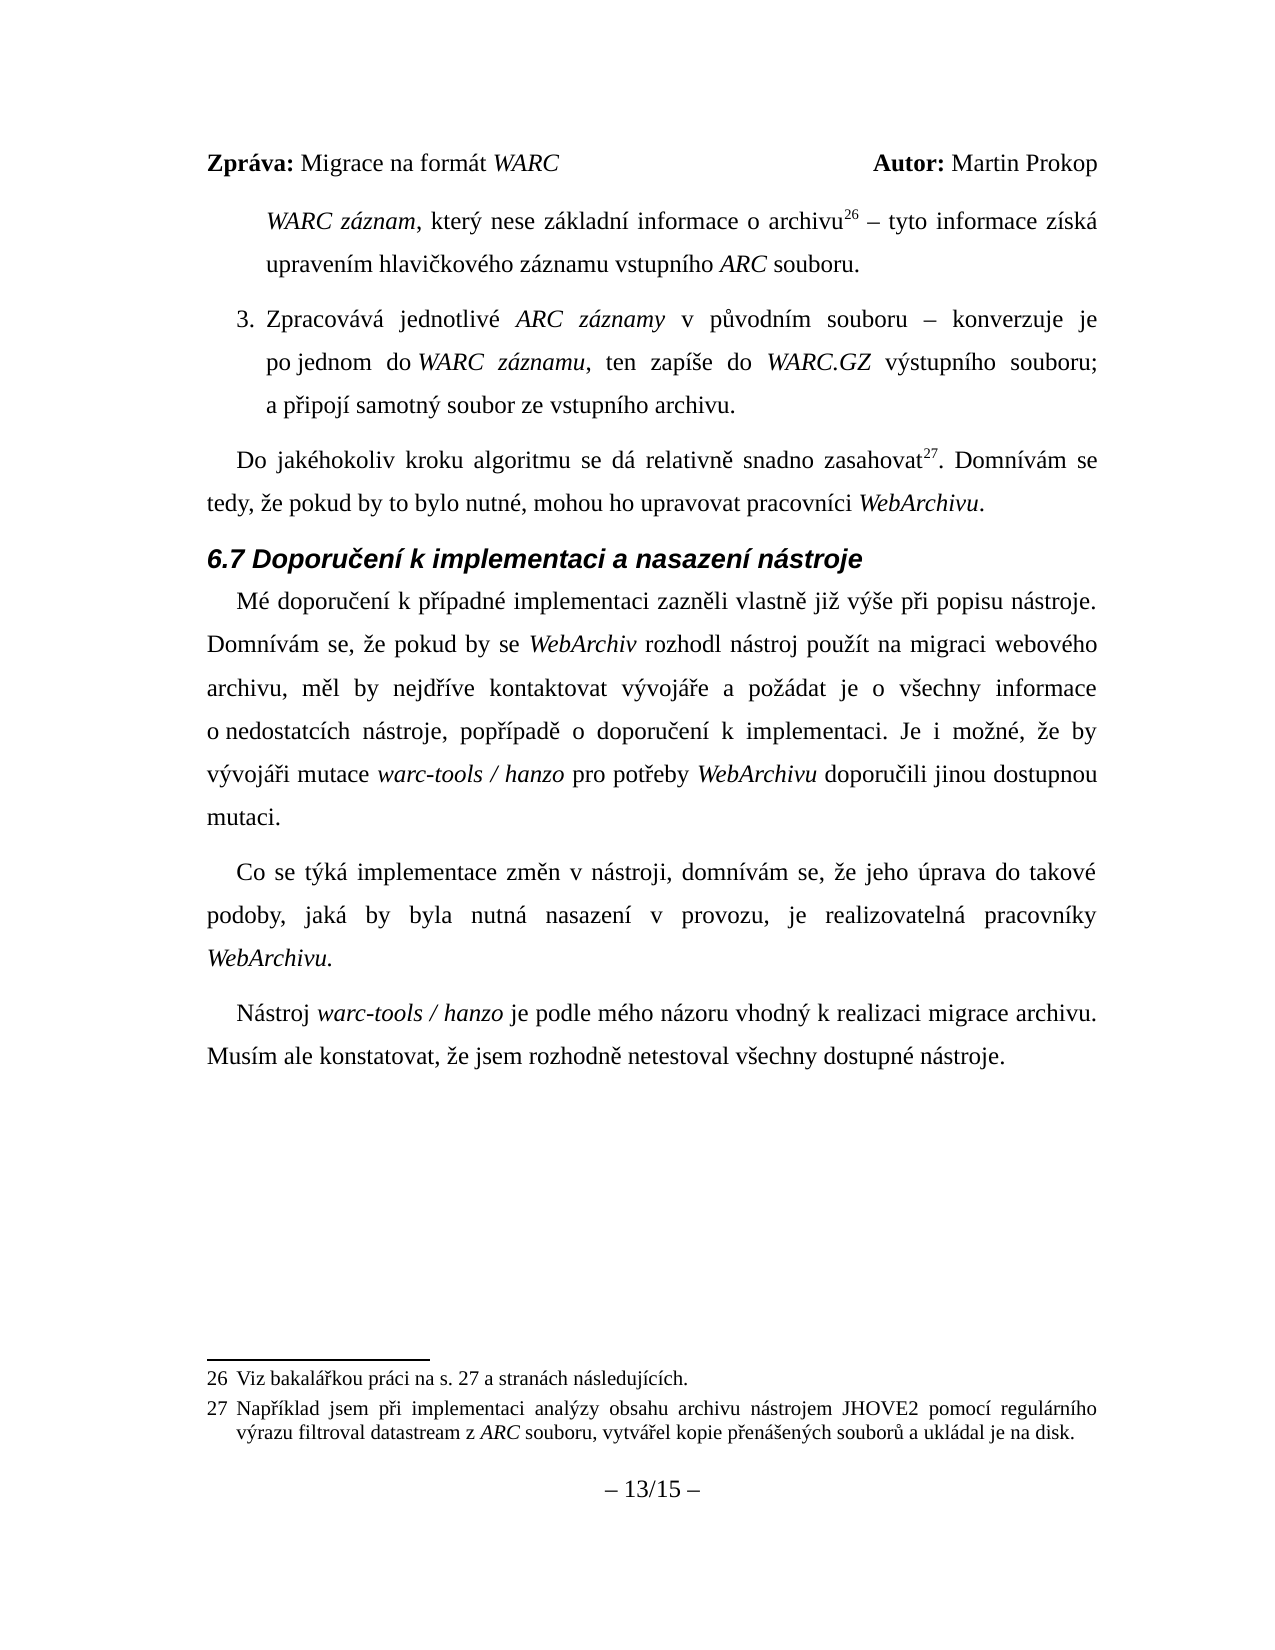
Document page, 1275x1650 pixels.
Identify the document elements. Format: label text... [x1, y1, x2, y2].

text Do jakéhokoliv kroku algoritmu se dá relativně snadno zasahovat. Domnívám se tedy, že pokud by to bylo nutné, mohou ho upravovat pracovníci WebArchivu. [207, 445, 1098, 517]
text Například jsem při implementaci analýzy obsahu archivu nástrojem JHOVE2 pomocí regulárního výrazu filtroval datastream z ARC souboru, vytvářel kopie přenášených souborů a ukládal je na disk. [207, 1396, 1098, 1444]
list Viz bakalářkou práci na s. 27 a stranách následujících. [207, 1366, 1098, 1390]
text Nástroj warc-tools / hanzo je podle mého názoru vhodný k realizaci migrace archivu. Musím ale konstatovat, že jsem rozhodně netestoval všechny dostupné nástroje. [207, 998, 1098, 1070]
text Mé doporučení k případné implementaci zazněli vlastně již výše při popisu nástroje. Domnívám se, že pokud by se WebArchiv rozhodl nástroj použít na migraci webového archivu, měl by nejdříve kontaktovat vývojáře a požádat je o všechny informace o nedostatcích nástroje, popřípadě o doporučení k implementaci. Je i možné, že by vývojáři mutace warc-tools / hanzo pro potřeby WebArchivu doporučili jinou dostupnou mutaci. [207, 586, 1098, 831]
subtitle Zpracovává jednotlivé ARC záznamy v původním souboru – konverzuje je po jednom do WARC záznamu, ten zapíše do WARC.GZ výstupního souboru; a připojí samotný soubor ze vstupního archivu. [236, 304, 1098, 419]
subtitle WARC záznam, který nese základní informace o archivu – tyto informace získá upravením hlavičkového záznamu vstupního ARC souboru. [236, 206, 1098, 278]
subtitle 6.7 Doporučení k implementaci a nasazení nástroje [207, 543, 1098, 574]
text Co se týká implementace změn v nástroji, domnívám se, že jeho úprava do takové podoby, jaká by byla nutná nasazení v provozu, je realizovatelná pracovníky WebArchivu. [207, 857, 1098, 972]
